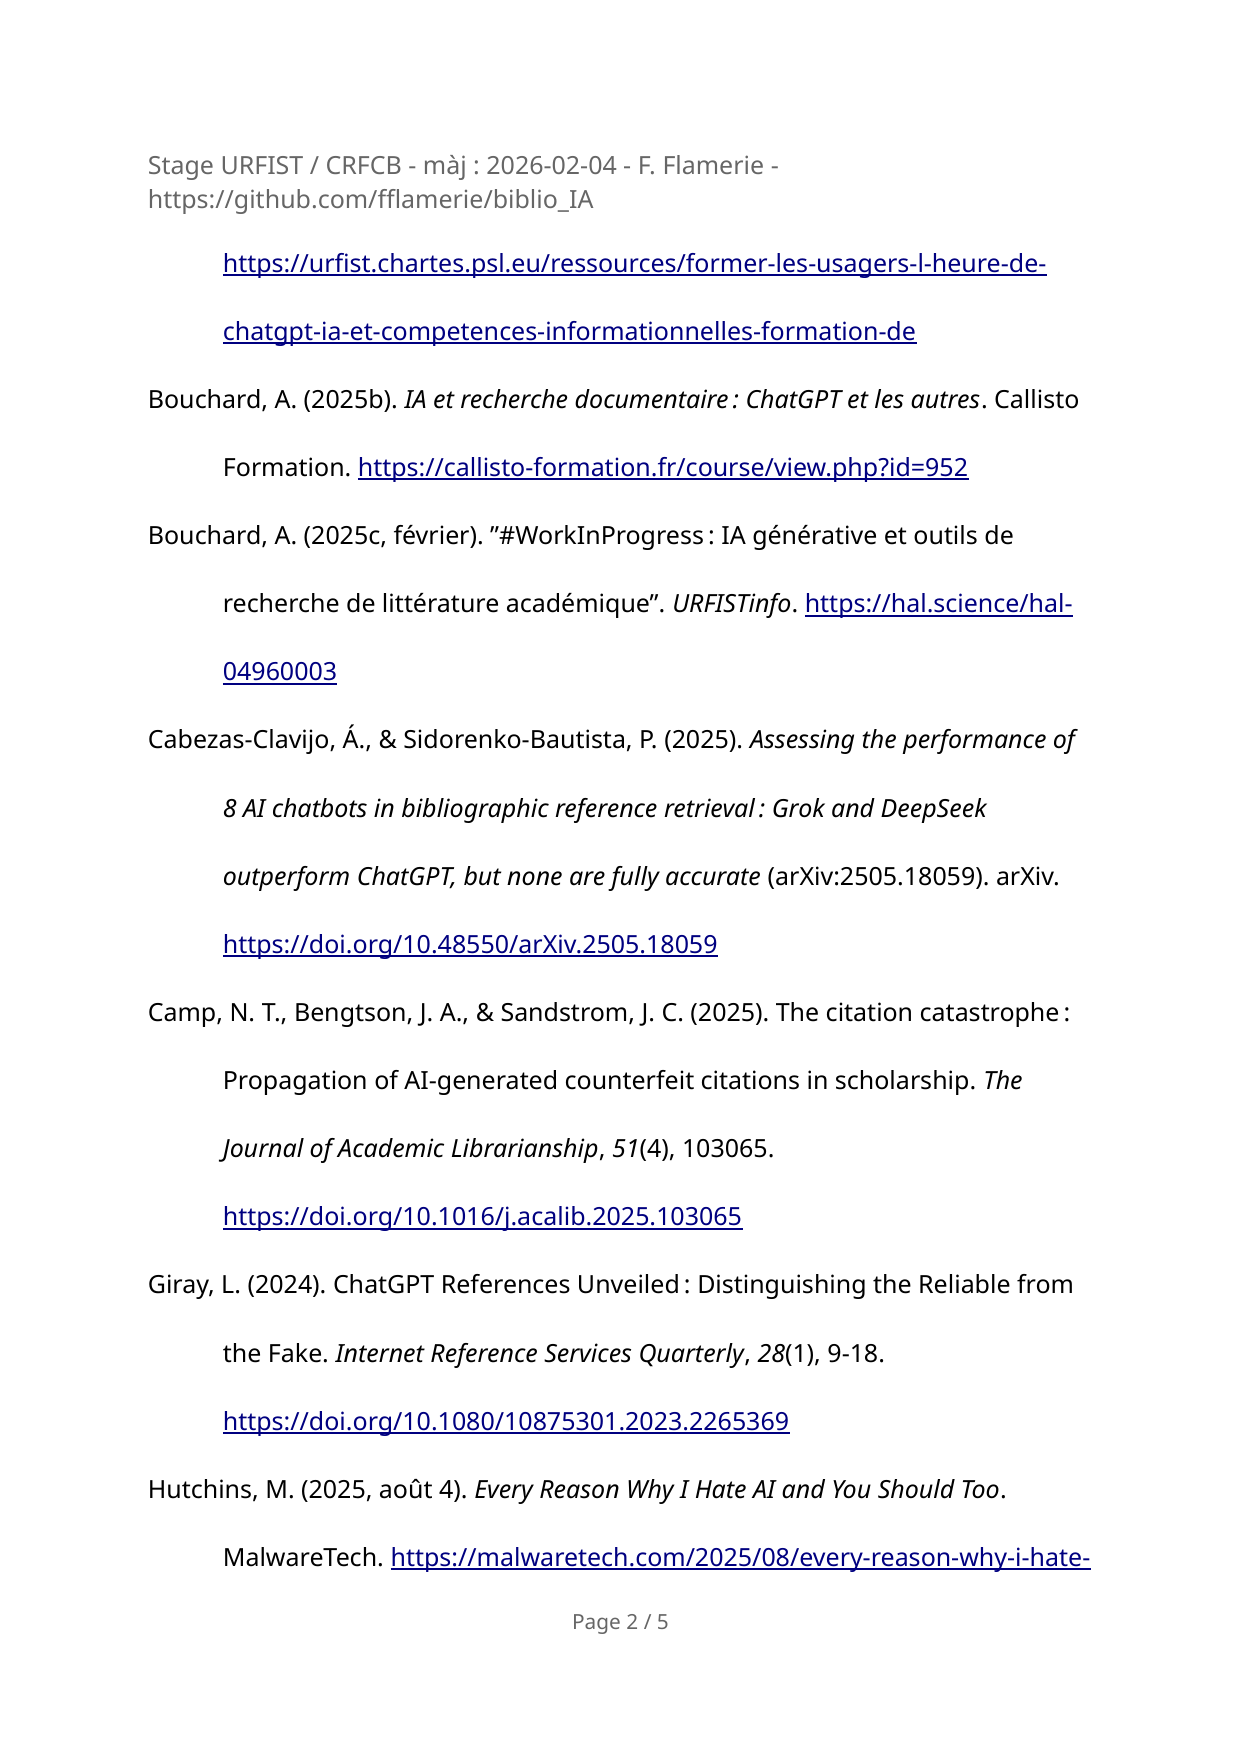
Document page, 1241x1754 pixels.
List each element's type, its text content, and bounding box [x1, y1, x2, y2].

text Hutchins, M. (2025, août 4). Every Reason Why I Hate AI and You Should Too. MalwareTech. https://malwaretech.com/2025/08/every-reason-why-i-hate- [148, 1471, 1093, 1574]
text https://urfist.chartes.psl.eu/ressources/former-les-usagers-l-heure-de-chatgpt-ia-et-competences-informationnelles-formation-de [148, 245, 1093, 347]
text Cabezas-Clavijo, Á., & Sidorenko-Bautista, P. (2025). Assessing the performance of 8 AI chatbots in bibliographic reference retrieval : Grok and DeepSeek outperform ChatGPT, but none are fully accurate (arXiv:2505.18059). arXiv. https://doi.org/10.48550/arXiv.2505.18059 [148, 722, 1093, 961]
text Bouchard, A. (2025c, février). ”#WorkInProgress : IA générative et outils de recherche de littérature académique”. URFISTinfo. https://hal.science/hal-04960003 [148, 518, 1093, 688]
text Bouchard, A. (2025b). IA et recherche documentaire : ChatGPT et les autres. Callisto Formation. https://callisto-formation.fr/course/view.php?id=952 [148, 381, 1093, 484]
text Camp, N. T., Bengtson, J. A., & Sandstrom, J. C. (2025). The citation catastrophe : Propagation of AI-generated counterfeit citations in scholarship. The Journal of Academic Librarianship, 51(4), 103065. https://doi.org/10.1016/j.acalib.2025.103065 [148, 994, 1093, 1233]
text Giray, L. (2024). ChatGPT References Unveiled : Distinguishing the Reliable from the Fake. Internet Reference Services Quarterly, 28(1), 9‑18. https://doi.org/10.1080/10875301.2023.2265369 [148, 1267, 1093, 1437]
